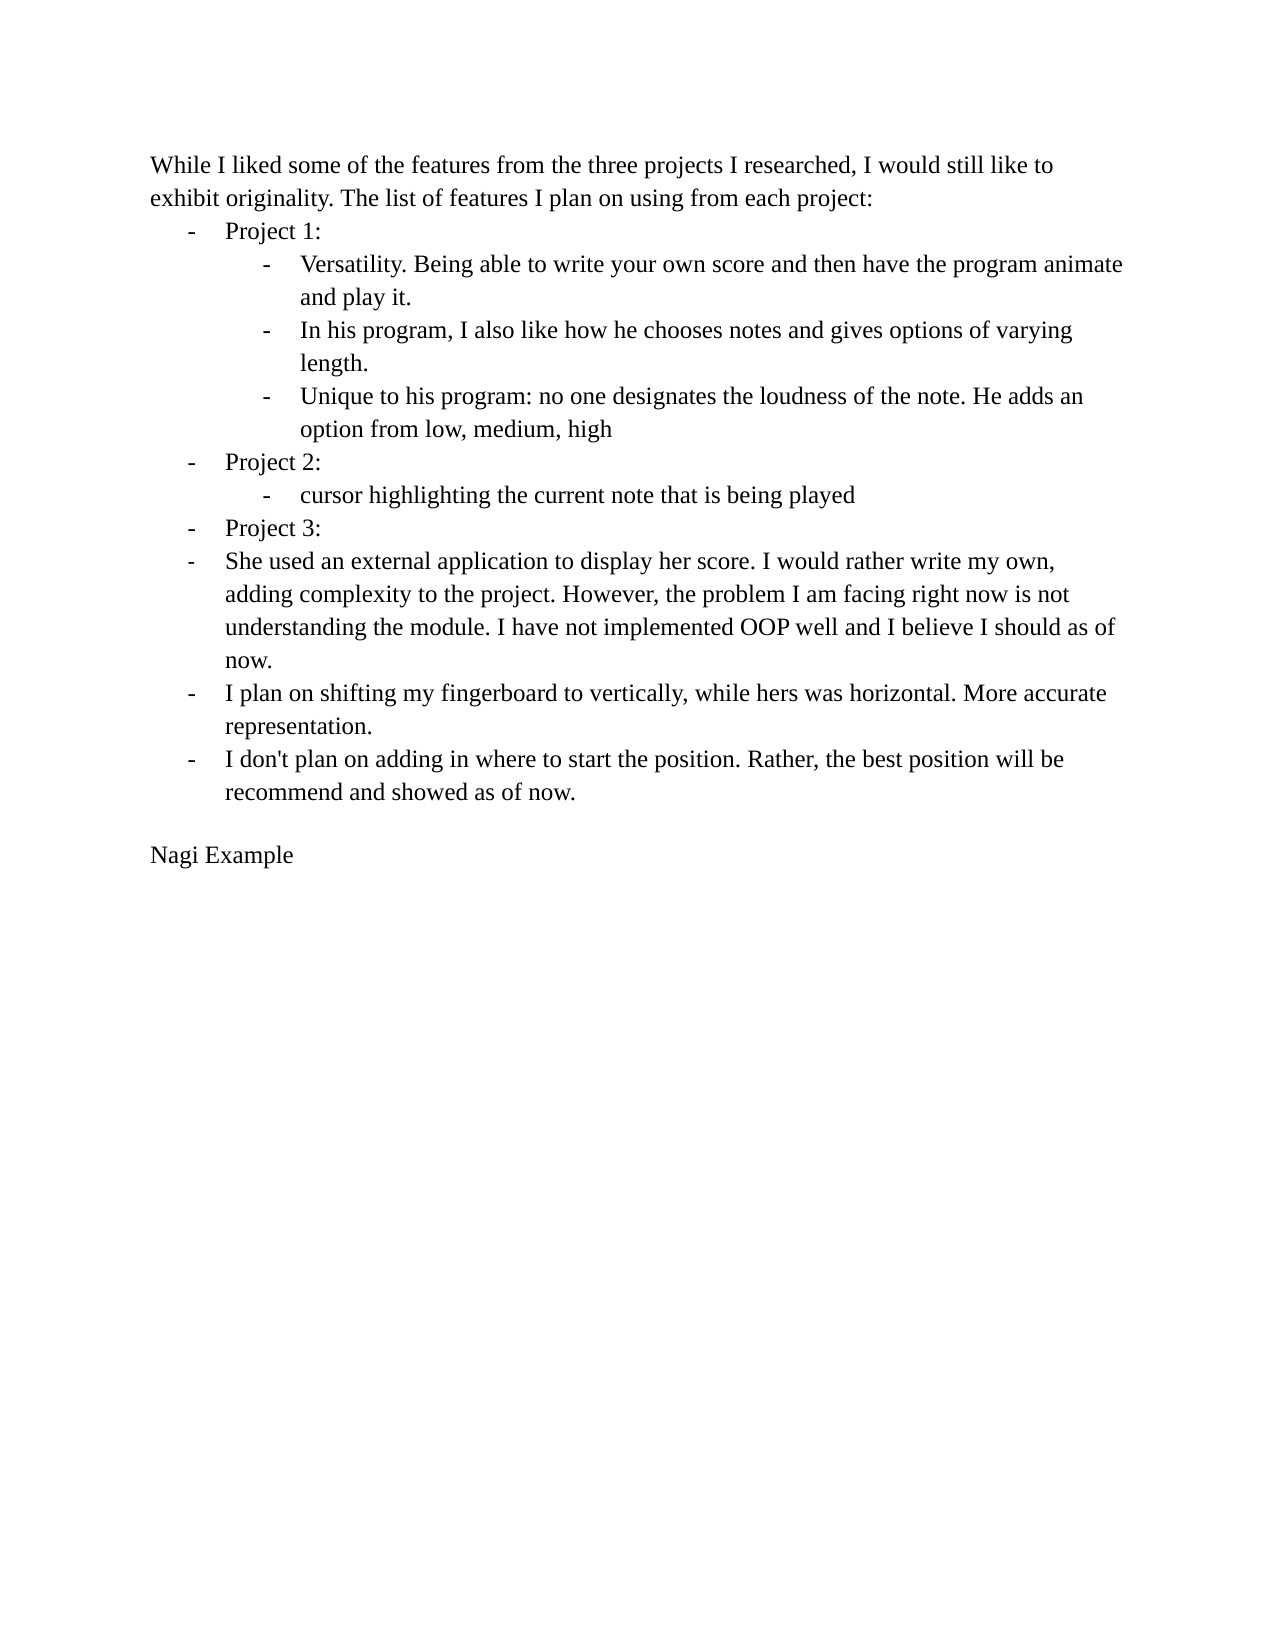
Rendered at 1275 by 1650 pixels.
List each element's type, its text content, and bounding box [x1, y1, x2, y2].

list She used an external application to display her score. I would rather write my own, adding complexity to the project. However, the problem I am facing right now is not understanding the module. I have not implemented OOP well and I believe I should as of now. [187, 546, 1125, 674]
list Project 3: [187, 513, 1125, 542]
list Versatility. Being able to write your own score and then have the program animate and play it. [262, 249, 1125, 311]
list cursor highlighting the current note that is being played [262, 480, 1125, 509]
text While I liked some of the features from the three projects I researched, I would still like to exhibit originality. The list of features I plan on using from each project: [150, 150, 1125, 212]
text Nagi Example [150, 841, 1125, 869]
list In his program, I also like how he chooses notes and gives options of varying length. [262, 315, 1125, 377]
list Project 1: [187, 216, 1125, 245]
list I plan on shifting my fingerboard to vertically, while hers was horizontal. More accurate representation. [187, 678, 1125, 740]
list Project 2: [187, 447, 1125, 476]
list I don't plan on adding in where to start the position. Rather, the best position will be recommend and showed as of now. [187, 744, 1125, 806]
list Unique to his program: no one designates the loudness of the note. He adds an option from low, medium, high [262, 381, 1125, 443]
